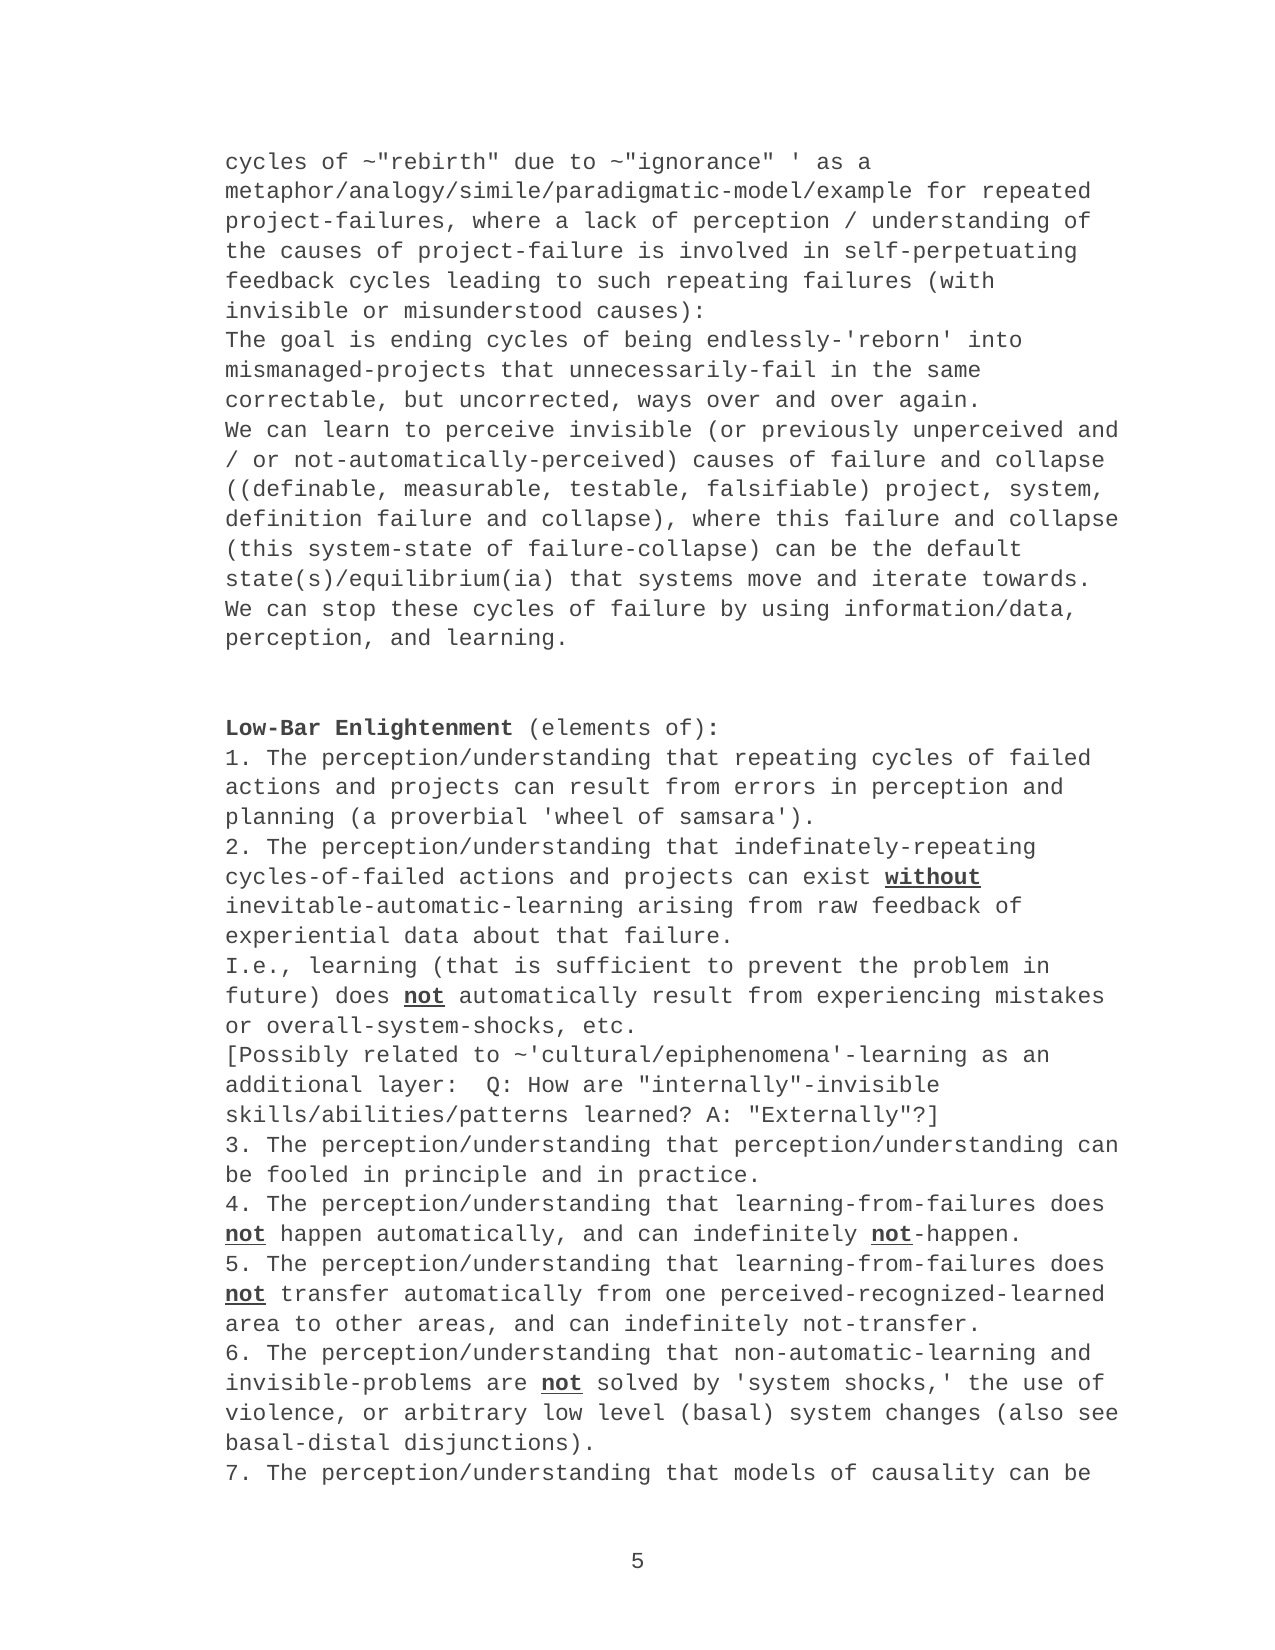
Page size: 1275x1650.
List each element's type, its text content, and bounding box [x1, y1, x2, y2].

text 6. The perception/understanding that non-automatic-learning and invisible-problems are not solved by 'system shocks,' the use of violence, or arbitrary low level (basal) system changes (also see basal-distal disjunctions). [225, 1342, 1125, 1457]
text 1. The perception/understanding that repeating cycles of failed actions and projects can result from errors in perception and planning (a proverbial 'wheel of samsara'). [225, 746, 1125, 831]
text 5. The perception/understanding that learning-from-failures does not transfer automatically from one perceived-recognized-learned area to other areas, and can indefinitely not-transfer. [225, 1252, 1125, 1338]
text I.e., learning (that is sufficient to prevent the problem in future) does not automatically result from experiencing mistakes or overall-system-shocks, etc. [225, 954, 1125, 1040]
text [Possibly related to ~'cultural/epiphenomena'-learning as an additional layer: Q: How are "internally"-invisible skills/abilities/patterns learned? A: "Externally"?] [225, 1044, 1125, 1129]
text cycles of ~"rebirth" due to ~"ignorance" ' as a metaphor/analogy/simile/paradigmatic-model/example for repeated project-failures, where a lack of perception / understanding of the causes of project-failure is involved in self-perpetuating feedback cycles leading to such repeating failures (with invisible or misunderstood causes): [225, 150, 1125, 325]
text Low-Bar Enlightenment (elements of): [150, 716, 1125, 742]
text The goal is ending cycles of being endlessly-'reborn' into mismanaged-projects that unnecessarily-fail in the same correctable, but uncorrected, ways over and over again. [225, 329, 1125, 414]
text 4. The perception/understanding that learning-from-failures does not happen automatically, and can indefinitely not-happen. [225, 1193, 1125, 1248]
text We can stop these cycles of failure by using information/data, perception, and learning. [225, 597, 1125, 653]
text 3. The perception/understanding that perception/understanding can be fooled in principle and in practice. [225, 1133, 1125, 1189]
text 7. The perception/understanding that models of causality can be [225, 1461, 1125, 1487]
text 2. The perception/understanding that indefinately-repeating cycles-of-failed actions and projects can exist without inevitable-automatic-learning arising from raw feedback of experiential data about that failure. [225, 835, 1125, 951]
text We can learn to perceive invisible (or previously unperceived and / or not-automatically-perceived) causes of failure and collapse ((definable, measurable, testable, falsifiable) project, system, definition failure and collapse), where this failure and collapse (this system-state of failure-collapse) can be the default state(s)/equilibrium(ia) that systems move and iterate towards. [225, 418, 1125, 593]
